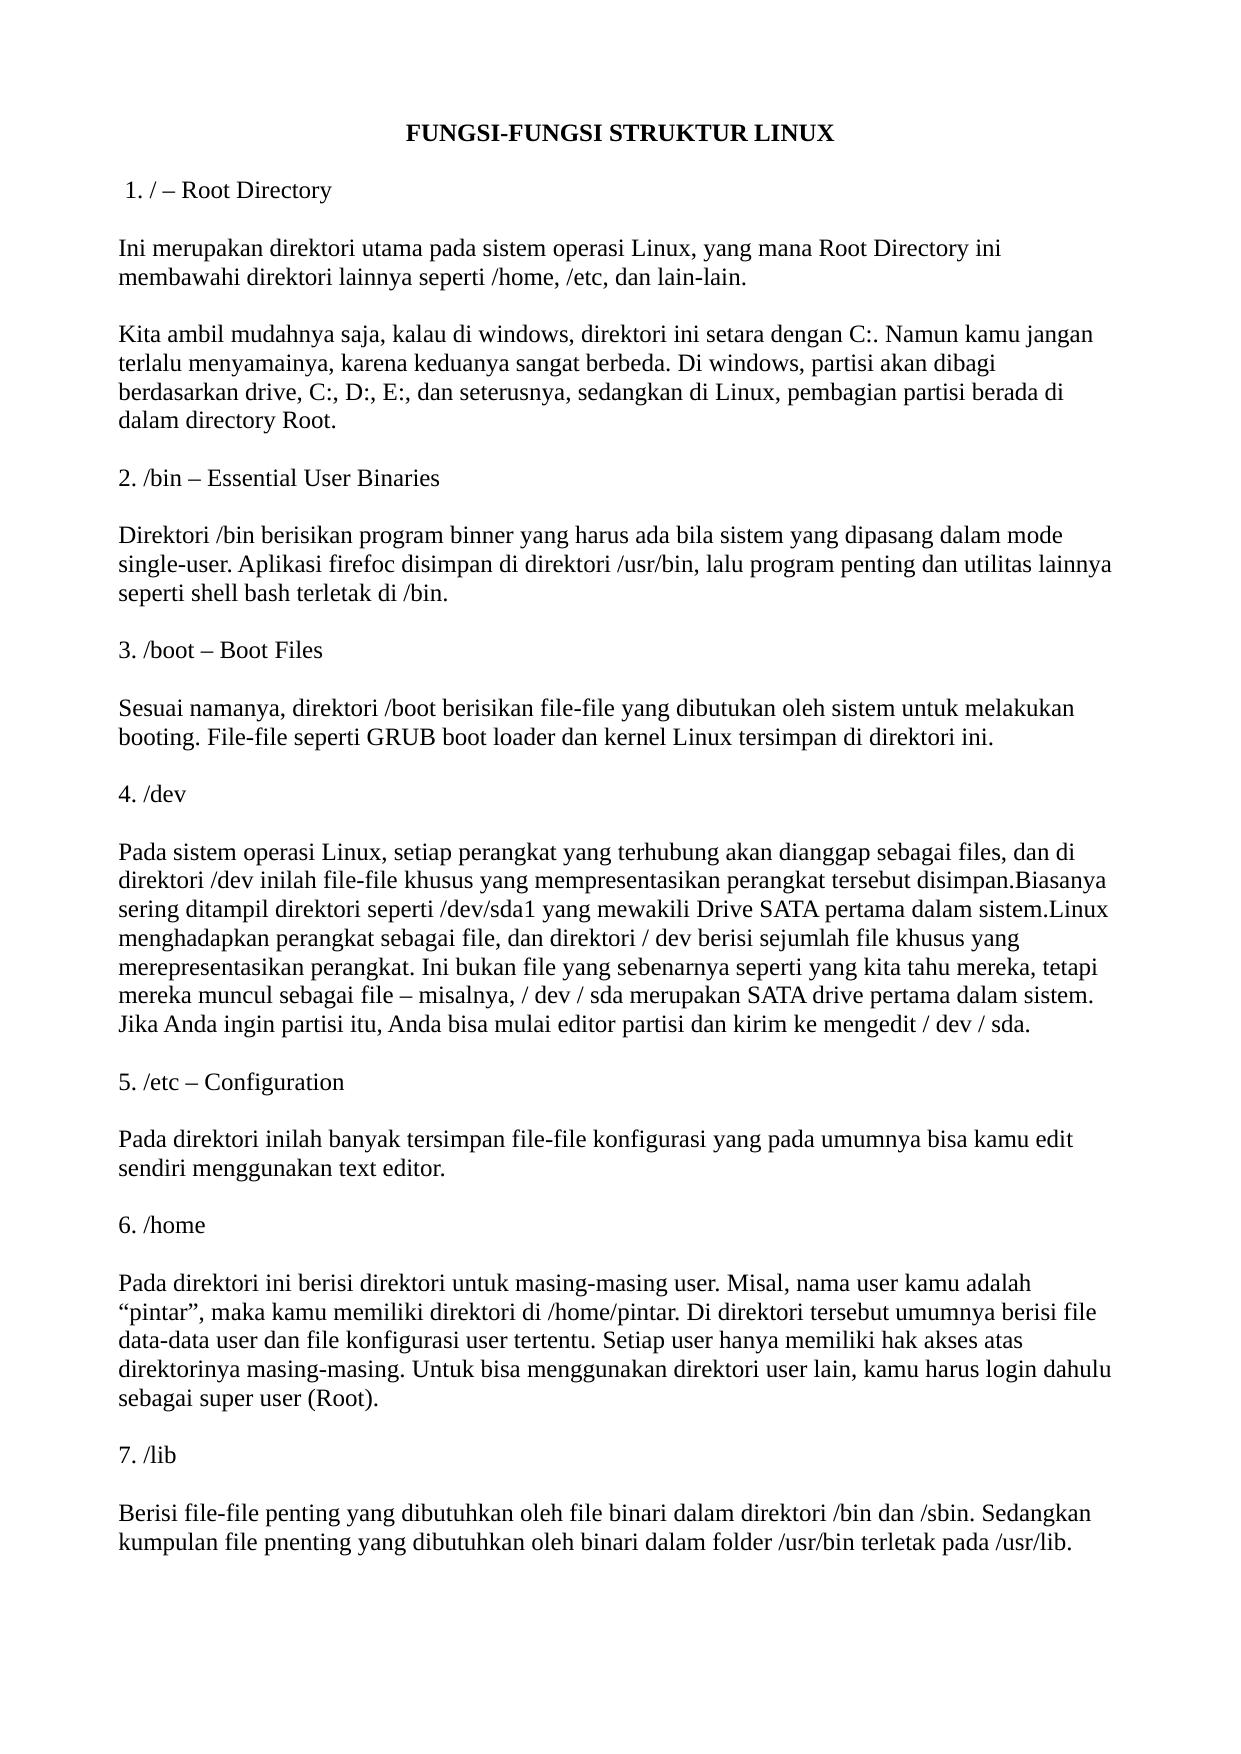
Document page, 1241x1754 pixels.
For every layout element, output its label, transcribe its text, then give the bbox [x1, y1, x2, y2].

text Berisi file-file penting yang dibutuhkan oleh file binari dalam direktori /bin dan /sbin. Sedangkan kumpulan file pnenting yang dibutuhkan oleh binari dalam folder /usr/bin terletak pada /usr/lib. [118, 1498, 1122, 1556]
text Pada direktori ini berisi direktori untuk masing-masing user. Misal, nama user kamu adalah “pintar”, maka kamu memiliki direktori di /home/pintar. Di direktori tersebut umumnya berisi file data-data user dan file konfigurasi user tertentu. Setiap user hanya memiliki hak akses atas direktorinya masing-masing. Untuk bisa menggunakan direktori user lain, kamu harus login dahulu sebagai super user (Root). [118, 1268, 1122, 1412]
text FUNGSI-FUNGSI STRUKTUR LINUX [118, 118, 1122, 147]
text 1. / – Root Directory [118, 176, 1122, 204]
text 2. /bin – Essential User Binaries [118, 463, 1122, 492]
text 6. /home [118, 1211, 1122, 1239]
text Direktori /bin berisikan program binner yang harus ada bila sistem yang dipasang dalam mode single-user. Aplikasi firefoc disimpan di direktori /usr/bin, lalu program penting dan utilitas lainnya seperti shell bash terletak di /bin. [118, 521, 1122, 607]
text 3. /boot – Boot Files [118, 636, 1122, 664]
text Sesuai namanya, direktori /boot berisikan file-file yang dibutukan oleh sistem untuk melakukan booting. File-file seperti GRUB boot loader dan kernel Linux tersimpan di direktori ini. [118, 693, 1122, 751]
text Ini merupakan direktori utama pada sistem operasi Linux, yang mana Root Directory ini membawahi direktori lainnya seperti /home, /etc, dan lain-lain. [118, 233, 1122, 291]
text Kita ambil mudahnya saja, kalau di windows, direktori ini setara dengan C:. Namun kamu jangan terlalu menyamainya, karena keduanya sangat berbeda. Di windows, partisi akan dibagi berdasarkan drive, C:, D:, E:, dan seterusnya, sedangkan di Linux, pembagian partisi berada di dalam directory Root. [118, 319, 1122, 434]
text 5. /etc – Configuration [118, 1067, 1122, 1096]
text 7. /lib [118, 1441, 1122, 1469]
text 4. /dev [118, 779, 1122, 808]
text Pada sistem operasi Linux, setiap perangkat yang terhubung akan dianggap sebagai files, dan di direktori /dev inilah file-file khusus yang mempresentasikan perangkat tersebut disimpan.Biasanya sering ditampil direktori seperti /dev/sda1 yang mewakili Drive SATA pertama dalam sistem.Linux menghadapkan perangkat sebagai file, dan direktori / dev berisi sejumlah file khusus yang merepresentasikan perangkat. Ini bukan file yang sebenarnya seperti yang kita tahu mereka, tetapi mereka muncul sebagai file – misalnya, / dev / sda merupakan SATA drive pertama dalam sistem. Jika Anda ingin partisi itu, Anda bisa mulai editor partisi dan kirim ke mengedit / dev / sda. [118, 837, 1122, 1038]
text Pada direktori inilah banyak tersimpan file-file konfigurasi yang pada umumnya bisa kamu edit sendiri menggunakan text editor. [118, 1124, 1122, 1182]
